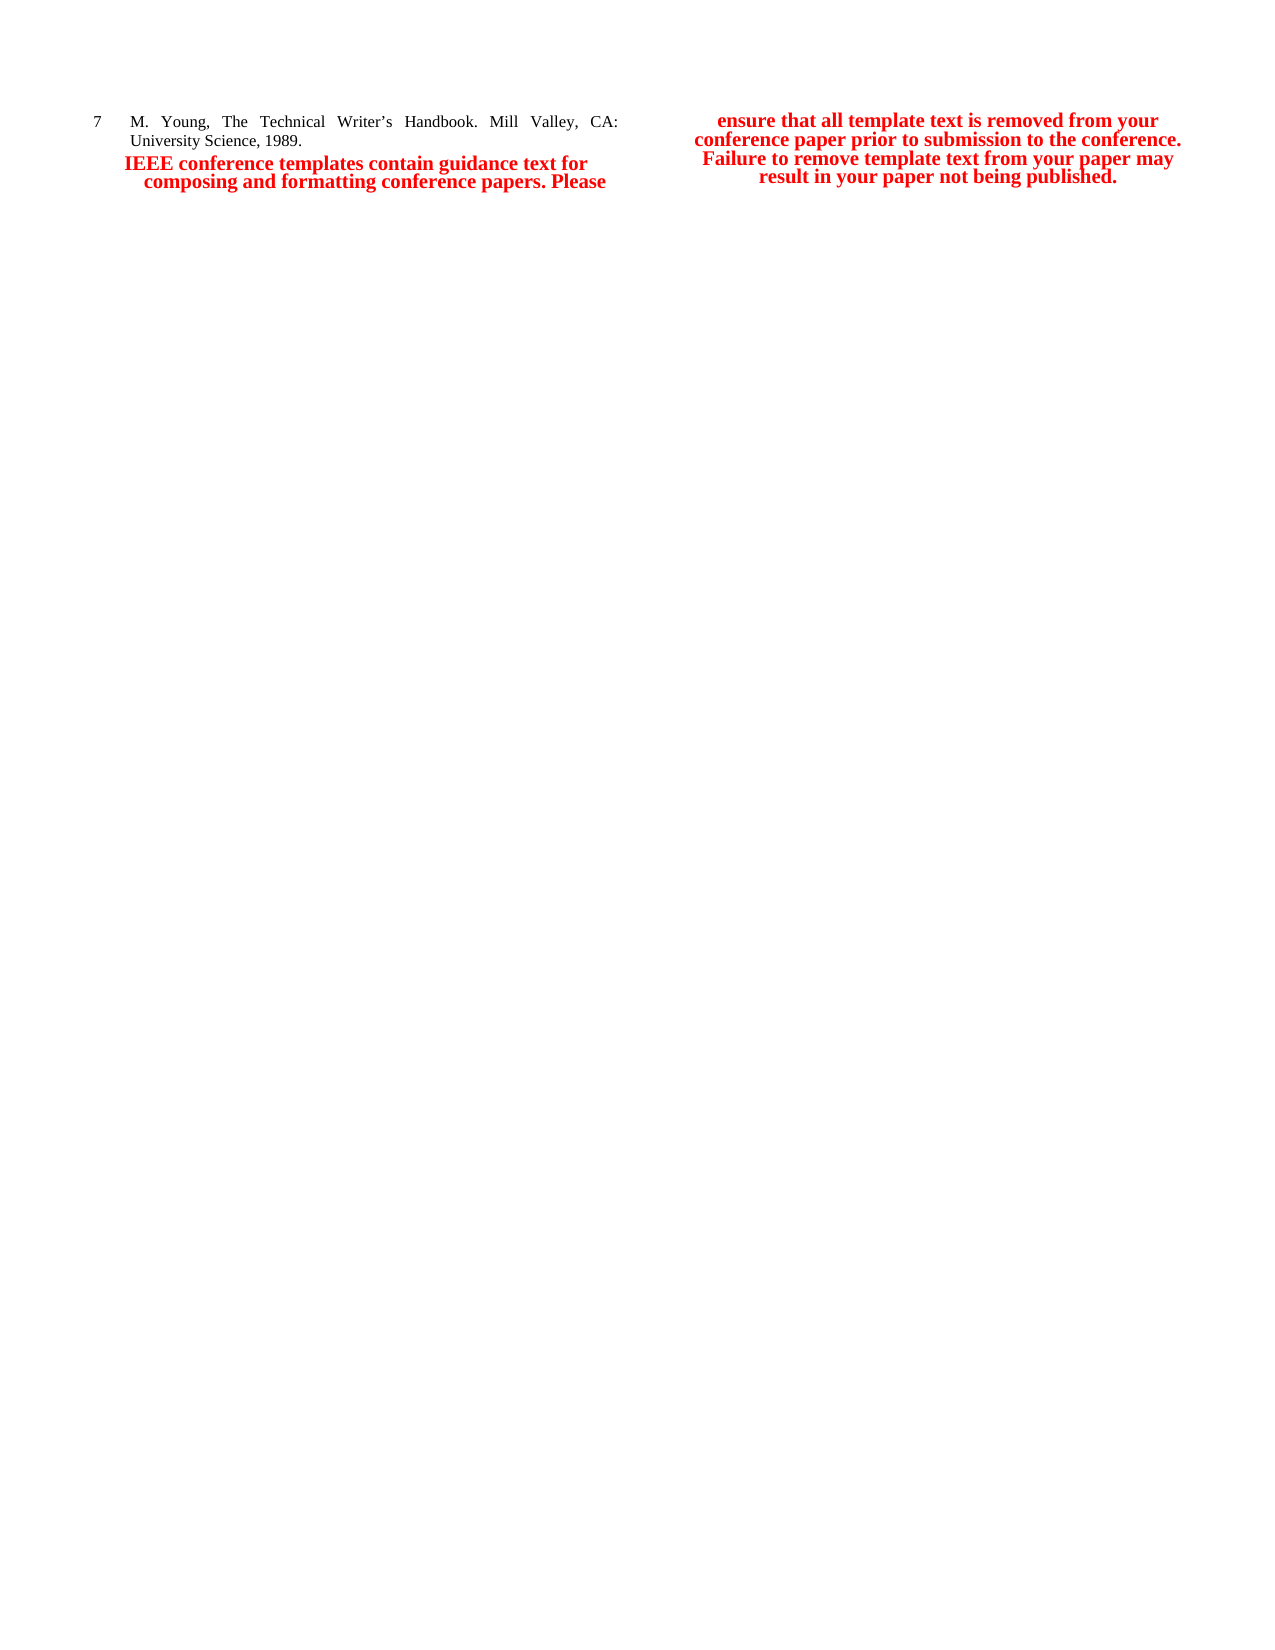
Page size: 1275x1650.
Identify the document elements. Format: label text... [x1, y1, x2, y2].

text ensure that all template text is removed from your conference paper prior to submission to the conference. Failure to remove template text from your paper may result in your paper not being published. [656, 112, 1182, 187]
list M. Young, The Technical Writer’s Handbook. Mill Valley, CA: University Science, 1989. [93, 112, 619, 150]
text IEEE conference templates contain guidance text for composing and formatting conference papers. Please [93, 155, 619, 193]
